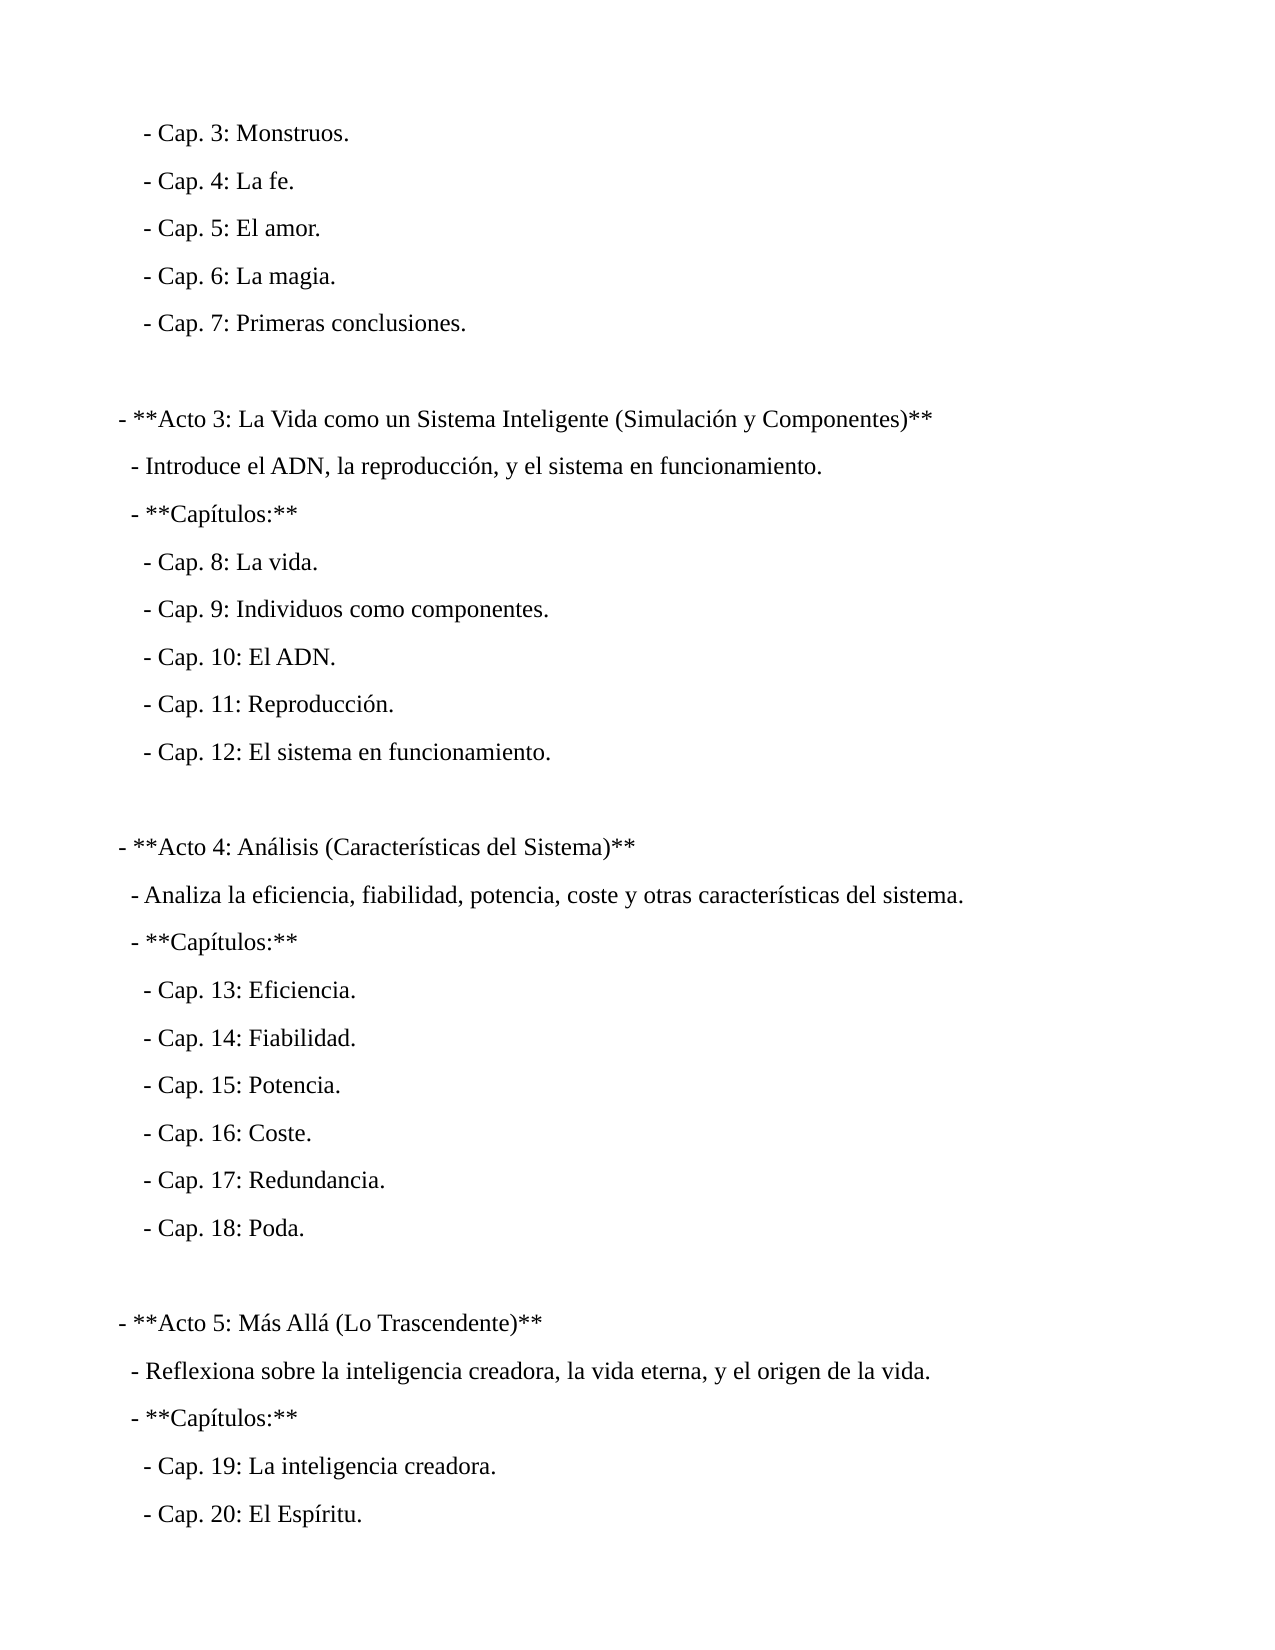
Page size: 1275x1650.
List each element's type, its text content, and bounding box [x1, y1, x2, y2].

text - Cap. 14: Fiabilidad. [118, 1023, 1157, 1051]
text - Cap. 10: El ADN. [118, 642, 1157, 671]
text - Analiza la eficiencia, fiabilidad, potencia, coste y otras características del sistema. [118, 880, 1157, 908]
text - **Acto 4: Análisis (Características del Sistema)** [118, 832, 1157, 861]
text - Cap. 4: La fe. [118, 166, 1157, 194]
text - Cap. 9: Individuos como componentes. [118, 594, 1157, 623]
text - Cap. 3: Monstruos. [118, 118, 1157, 147]
text - **Capítulos:** [118, 927, 1157, 956]
text - Cap. 15: Potencia. [118, 1070, 1157, 1099]
text - Cap. 19: La inteligencia creadora. [118, 1451, 1157, 1480]
text - Cap. 7: Primeras conclusiones. [118, 308, 1157, 337]
text - Cap. 12: El sistema en funcionamiento. [118, 737, 1157, 766]
text - **Capítulos:** [118, 1403, 1157, 1432]
text - Introduce el ADN, la reproducción, y el sistema en funcionamiento. [118, 451, 1157, 480]
text - Cap. 11: Reproducción. [118, 689, 1157, 718]
text - Cap. 8: La vida. [118, 547, 1157, 575]
text - **Acto 5: Más Allá (Lo Trascendente)** [118, 1308, 1157, 1337]
text - **Acto 3: La Vida como un Sistema Inteligente (Simulación y Componentes)** [118, 404, 1157, 432]
text - Reflexiona sobre la inteligencia creadora, la vida eterna, y el origen de la vida. [118, 1356, 1157, 1384]
text - Cap. 5: El amor. [118, 213, 1157, 242]
text - Cap. 18: Poda. [118, 1213, 1157, 1242]
text - Cap. 17: Redundancia. [118, 1165, 1157, 1194]
text - Cap. 13: Eficiencia. [118, 975, 1157, 1004]
text - Cap. 16: Coste. [118, 1118, 1157, 1147]
text - **Capítulos:** [118, 499, 1157, 528]
text - Cap. 6: La magia. [118, 261, 1157, 290]
text - Cap. 20: El Espíritu. [118, 1499, 1157, 1527]
